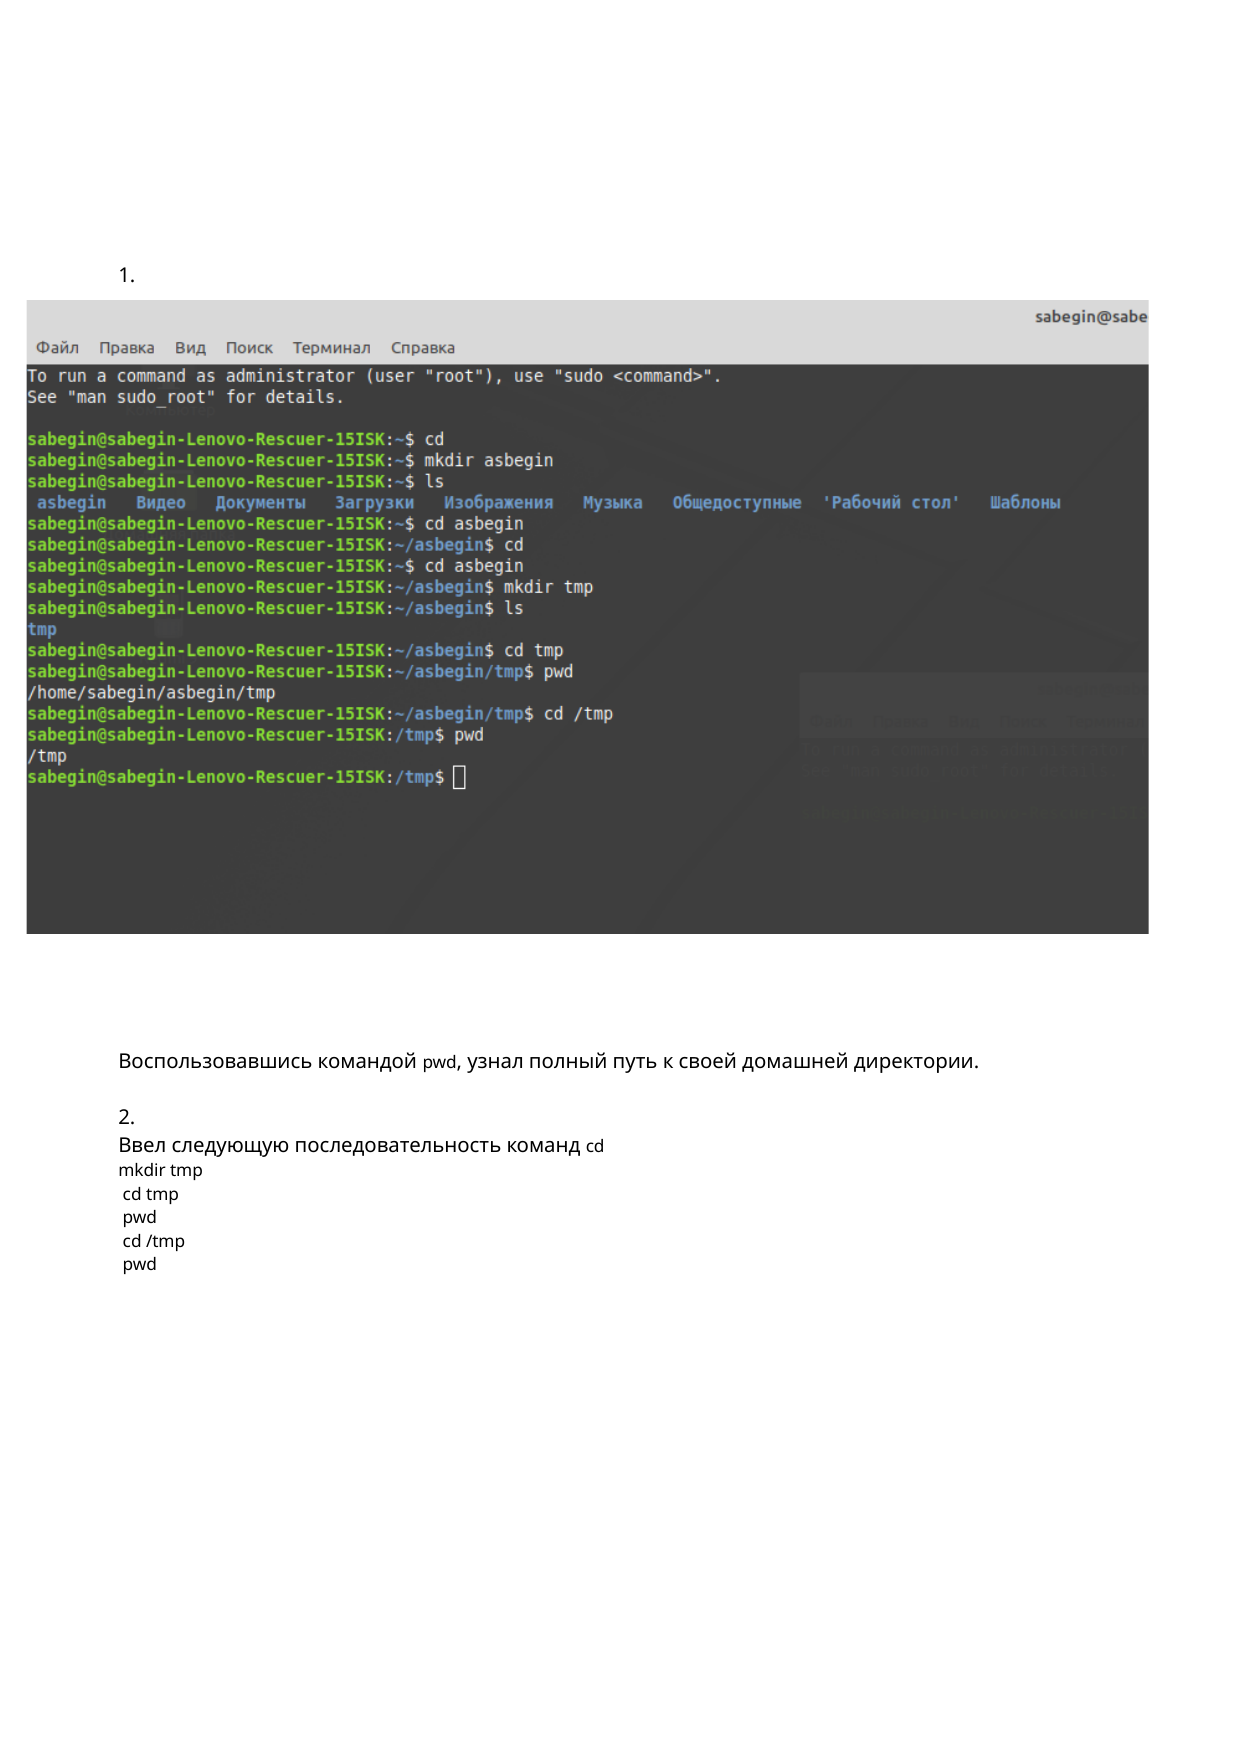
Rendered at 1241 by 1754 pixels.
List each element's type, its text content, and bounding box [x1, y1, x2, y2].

text Ввел следующую последовательность команд cd [118, 1131, 1122, 1158]
text pwd [118, 1205, 1122, 1229]
text 2. [118, 1103, 1122, 1131]
text Воспользовавшись командой pwd, узнал полный путь к своей домашней директории. [118, 1047, 1122, 1074]
text mkdir tmp [118, 1158, 1122, 1182]
text cd /tmp [118, 1229, 1122, 1252]
text cd tmp [118, 1182, 1122, 1205]
text 1. [118, 260, 1122, 288]
text pwd [118, 1252, 1122, 1276]
